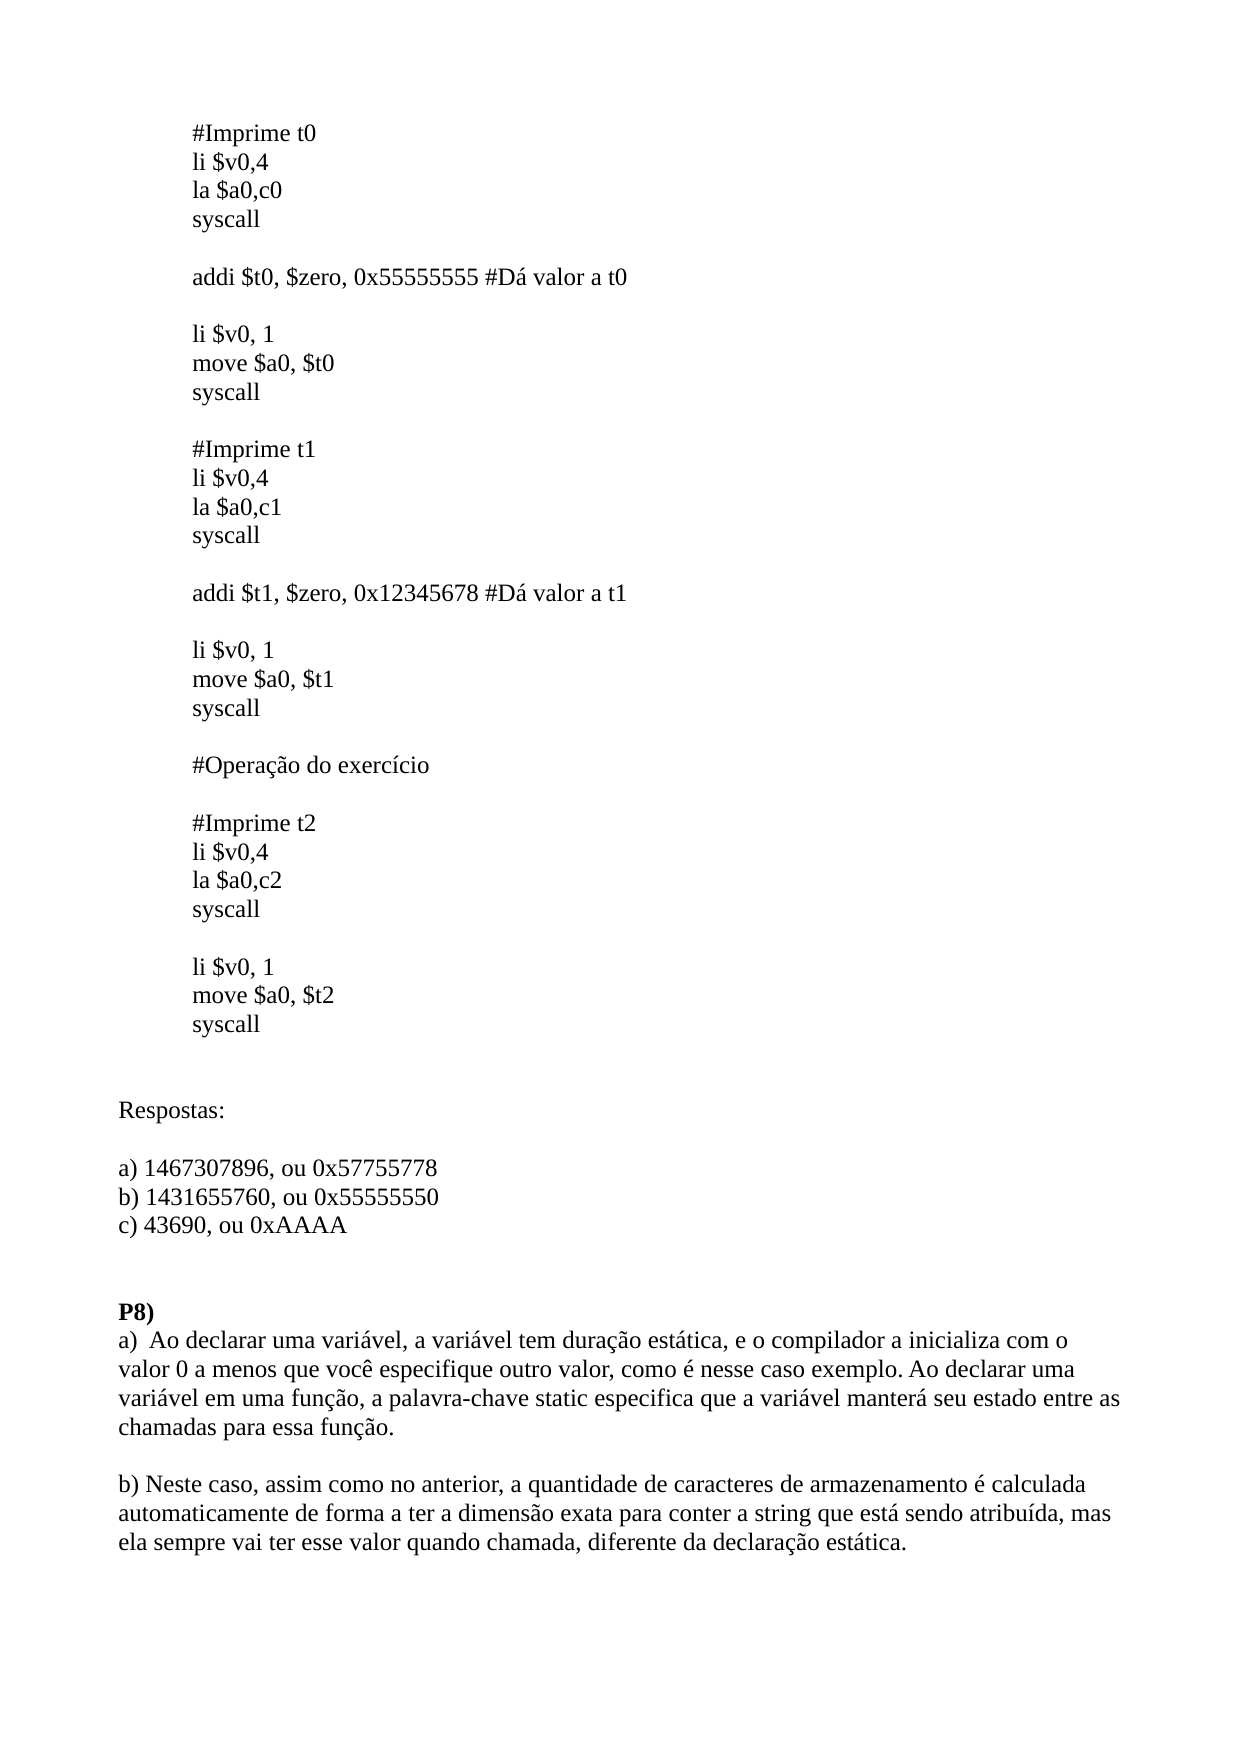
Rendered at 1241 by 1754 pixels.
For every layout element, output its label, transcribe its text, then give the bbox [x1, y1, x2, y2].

text syscall [118, 894, 1122, 923]
text syscall [118, 1009, 1122, 1038]
text Respostas: [118, 1096, 1122, 1124]
text syscall [118, 377, 1122, 406]
text li $v0,4 [118, 463, 1122, 492]
text move $a0, $t2 [118, 981, 1122, 1009]
text #Imprime t2 [118, 808, 1122, 837]
text addi $t1, $zero, 0x12345678 #Dá valor a t1 [118, 578, 1122, 607]
text li $v0, 1 [118, 952, 1122, 981]
text move $a0, $t0 [118, 348, 1122, 377]
text li $v0, 1 [118, 636, 1122, 664]
text syscall [118, 521, 1122, 549]
text move $a0, $t1 [118, 664, 1122, 693]
text li $v0,4 [118, 147, 1122, 176]
text addi $t0, $zero, 0x55555555 #Dá valor a t0 [118, 262, 1122, 291]
text la $a0,c2 [118, 866, 1122, 894]
text li $v0, 1 [118, 319, 1122, 348]
text #Imprime t0 [118, 118, 1122, 147]
text #Imprime t1 [118, 434, 1122, 463]
text syscall [118, 204, 1122, 233]
text a) 1467307896, ou 0x57755778 [118, 1153, 1122, 1182]
text b) Neste caso, assim como no anterior, a quantidade de caracteres de armazenamento é calculada automaticamente de forma a ter a dimensão exata para conter a string que está sendo atribuída, mas ela sempre vai ter esse valor quando chamada, diferente da declaração estática. [118, 1469, 1122, 1556]
text c) 43690, ou 0xAAAA [118, 1211, 1122, 1239]
text #Operação do exercício [118, 751, 1122, 779]
text la $a0,c1 [118, 492, 1122, 521]
text b) 1431655760, ou 0x55555550 [118, 1182, 1122, 1211]
text li $v0,4 [118, 837, 1122, 866]
text a) Ao declarar uma variável, a variável tem duração estática, e o compilador a inicializa com o valor 0 a menos que você especifique outro valor, como é nesse caso exemplo. Ao declarar uma variável em uma função, a palavra-chave static especifica que a variável manterá seu estado entre as chamadas para essa função. [118, 1326, 1122, 1441]
text la $a0,c0 [118, 176, 1122, 204]
text syscall [118, 693, 1122, 722]
text P8) [118, 1297, 1122, 1326]
